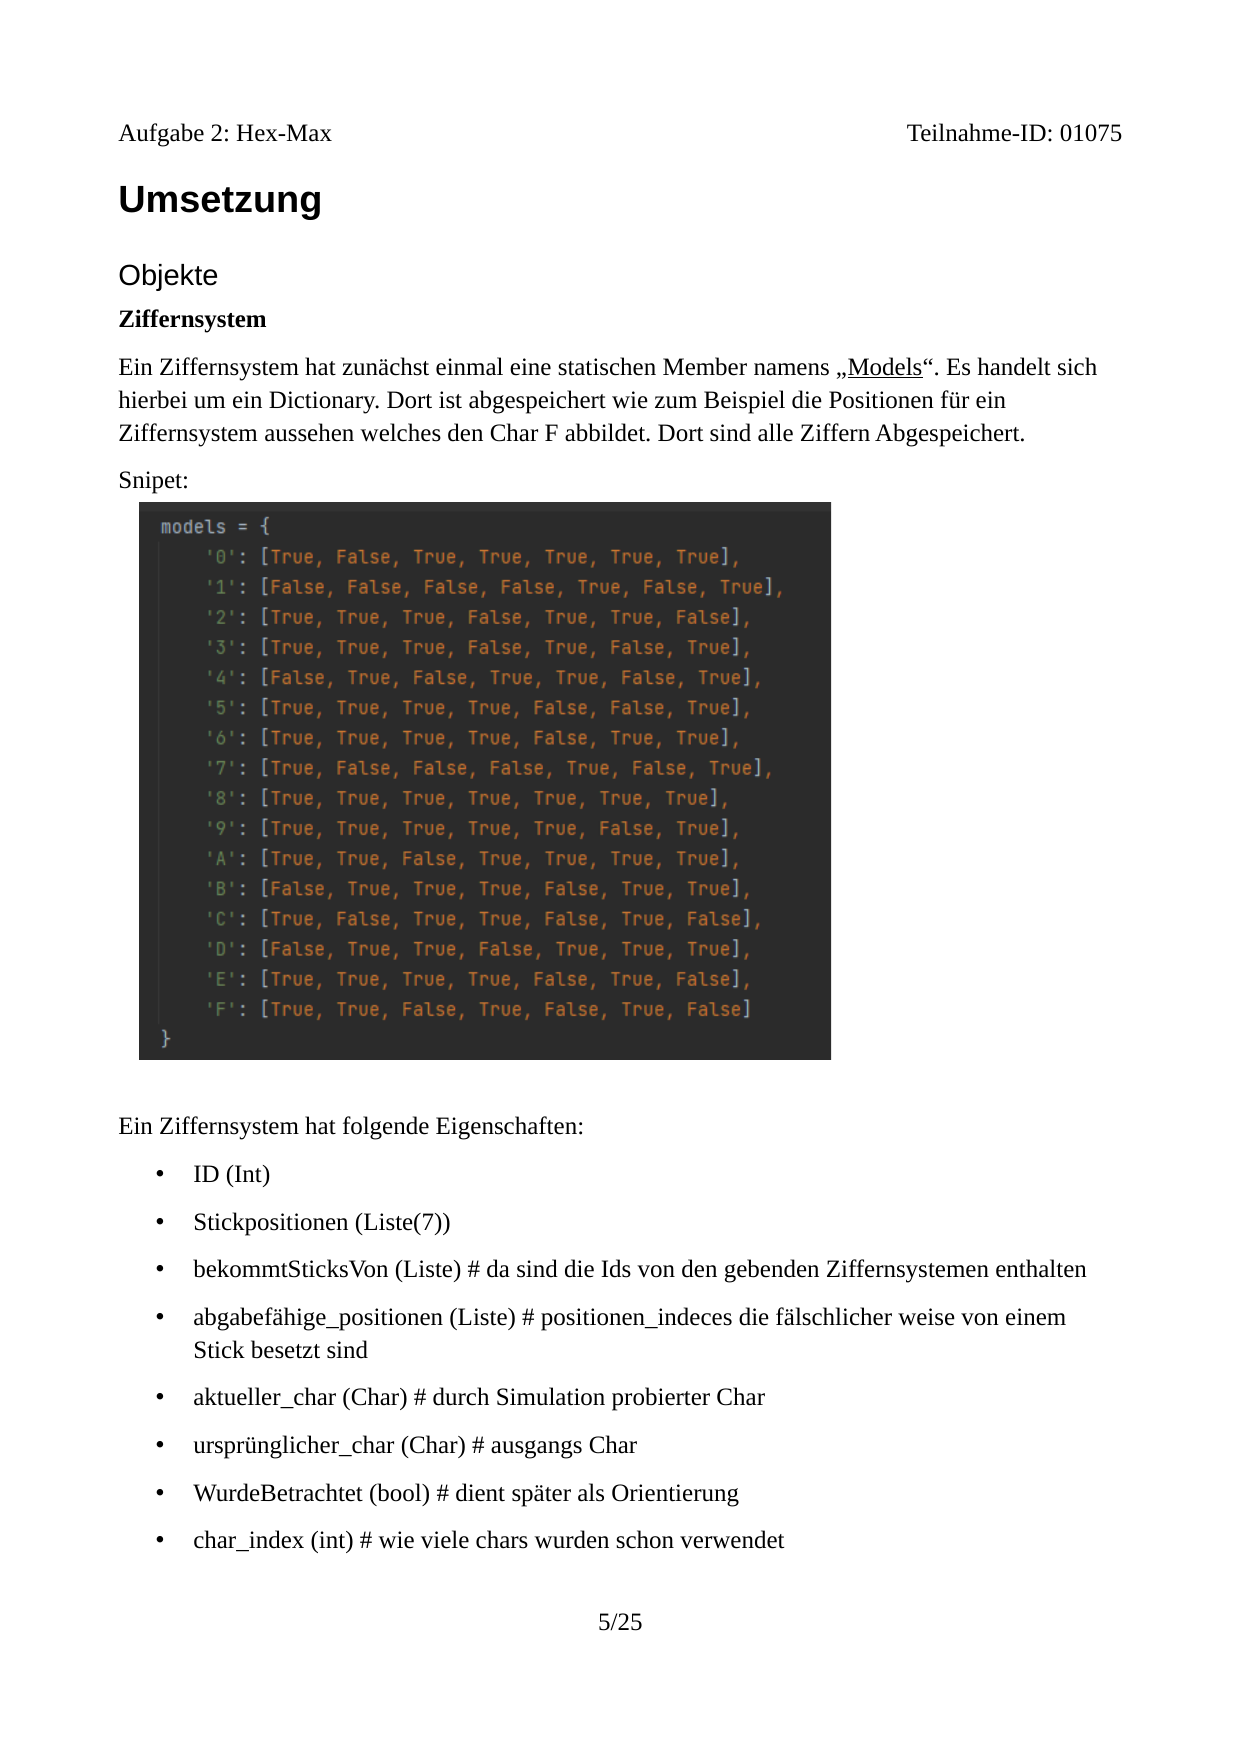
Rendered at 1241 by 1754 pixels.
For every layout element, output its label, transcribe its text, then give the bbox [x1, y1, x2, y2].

list aktueller_char (Char) # durch Simulation probierter Char [156, 1382, 1122, 1411]
subtitle Umsetzung [118, 177, 1122, 221]
text Ein Ziffernsystem hat zunächst einmal eine statischen Member namens „Models“. Es handelt sich hierbei um ein Dictionary. Dort ist abgespeichert wie zum Beispiel die Positionen für ein Ziffernsystem aussehen welches den Char F abbildet. Dort sind alle Ziffern Abgespeichert. [118, 352, 1122, 446]
subtitle Objekte [118, 258, 1122, 292]
list bekommtSticksVon (Liste) # da sind die Ids von den gebenden Ziffernsystemen enthalten [156, 1254, 1122, 1283]
list Stickpositionen (Liste(7)) [156, 1207, 1122, 1235]
text Ziffernsystem [118, 304, 1122, 333]
list ID (Int) [156, 1159, 1122, 1188]
list WurdeBetrachtet (bool) # dient später als Orientierung [156, 1478, 1122, 1506]
picture [139, 502, 832, 1060]
list abgabefähige_positionen (Liste) # positionen_indeces die fälschlicher weise von einem Stick besetzt sind [156, 1302, 1122, 1363]
list ursprünglicher_char (Char) # ausgangs Char [156, 1430, 1122, 1459]
list char_index (int) # wie viele chars wurden schon verwendet [156, 1525, 1122, 1554]
text Ein Ziffernsystem hat folgende Eigenschaften: [118, 1111, 1122, 1140]
text Snipet: [118, 465, 1122, 494]
